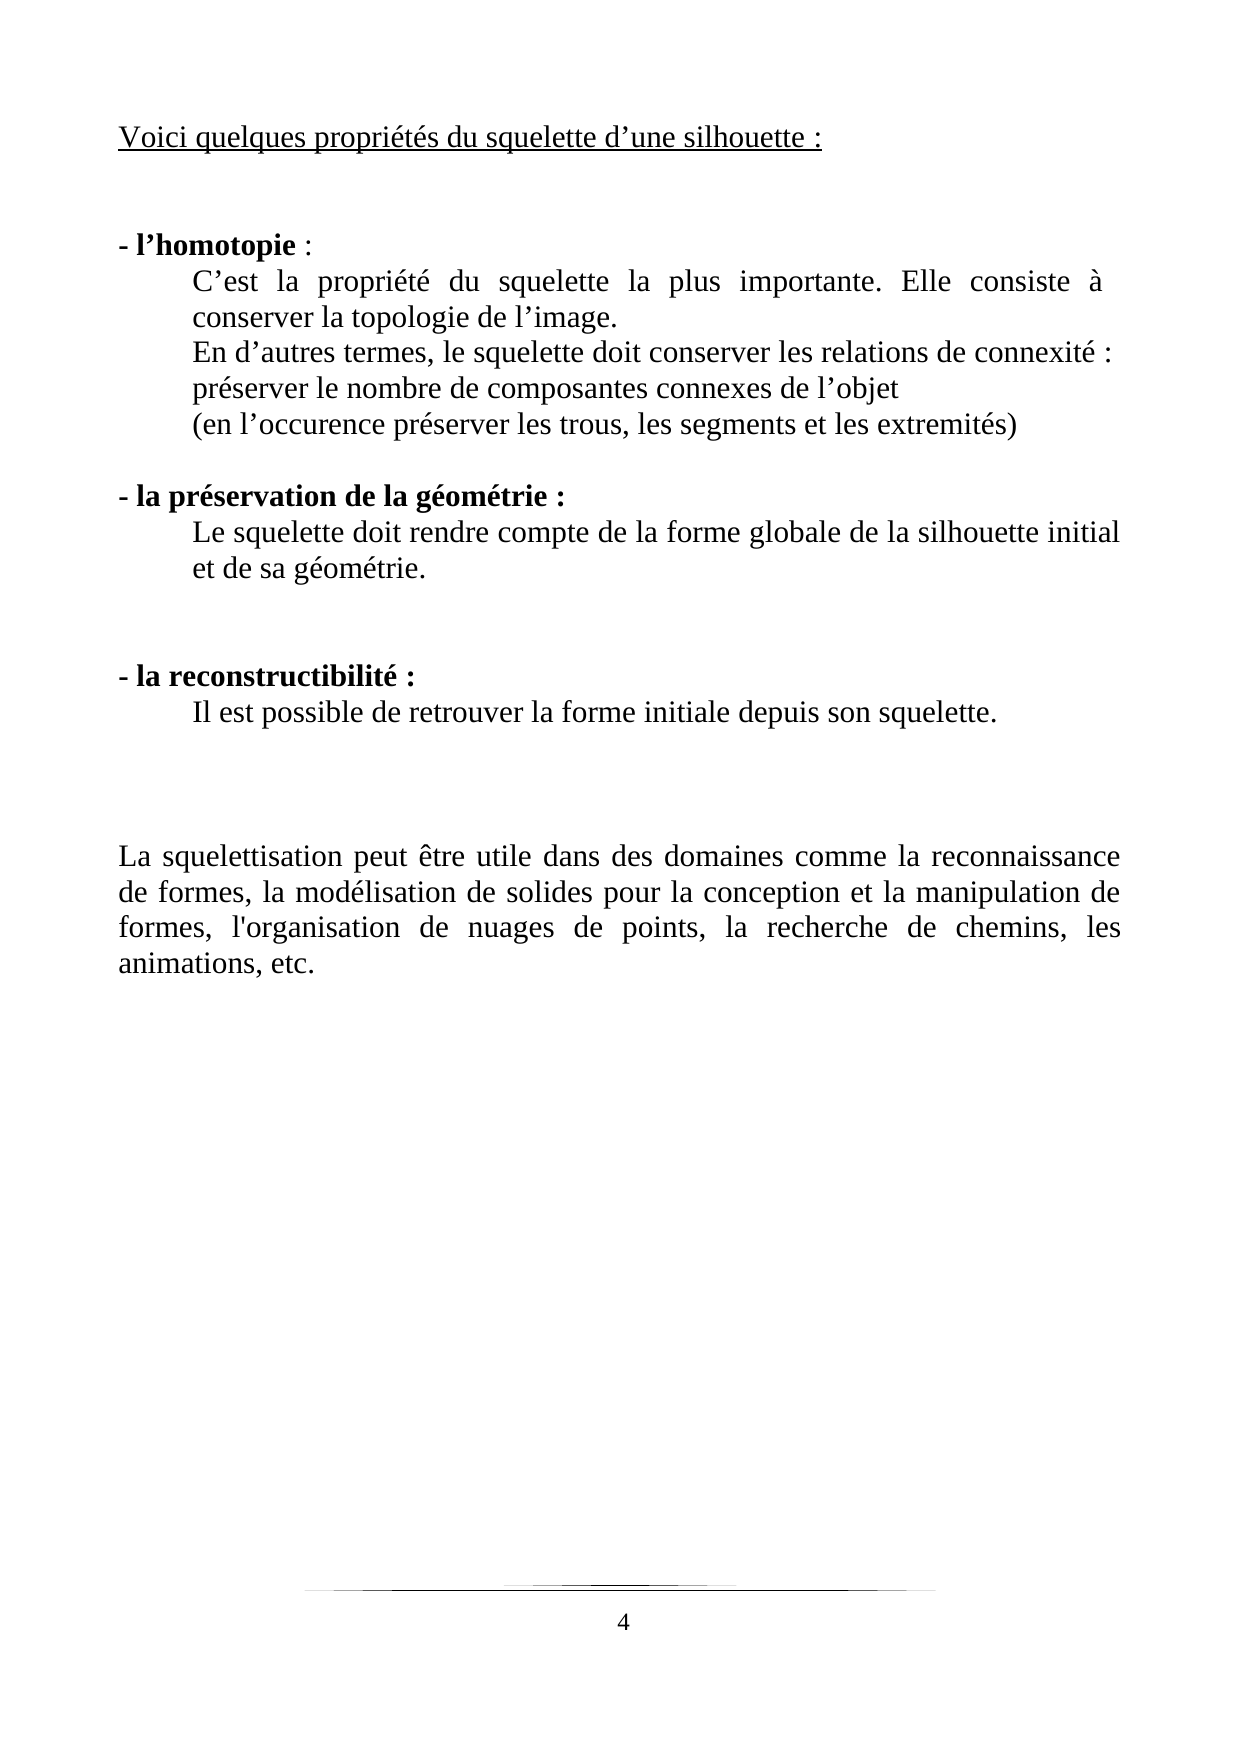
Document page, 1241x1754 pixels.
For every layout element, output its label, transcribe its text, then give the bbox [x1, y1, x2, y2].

text En d’autres termes, le squelette doit conserver les relations de connexité : préserver le nombre de composantes connexes de l’objet [118, 334, 1122, 406]
text C’est la propriété du squelette la plus importante. Elle consiste à conserver la topologie de l’image. [118, 262, 1122, 334]
text (en l’occurence préserver les trous, les segments et les extremités) [118, 406, 1122, 442]
text Il est possible de retrouver la forme initiale depuis son squelette. [118, 693, 1122, 729]
text Le squelette doit rendre compte de la forme globale de la silhouette initial et de sa géométrie. [118, 513, 1122, 585]
text La squelettisation peut être utile dans des domaines comme la reconnaissance de formes, la modélisation de solides pour la conception et la manipulation de formes, l'organisation de nuages de points, la recherche de chemins, les animations, etc. [118, 837, 1122, 981]
text Voici quelques propriétés du squelette d’une silhouette : [118, 118, 1122, 154]
text - l’homotopie : [118, 226, 1122, 262]
text - la préservation de la géométrie : [118, 477, 1122, 513]
text - la reconstructibilité : [118, 657, 1122, 693]
